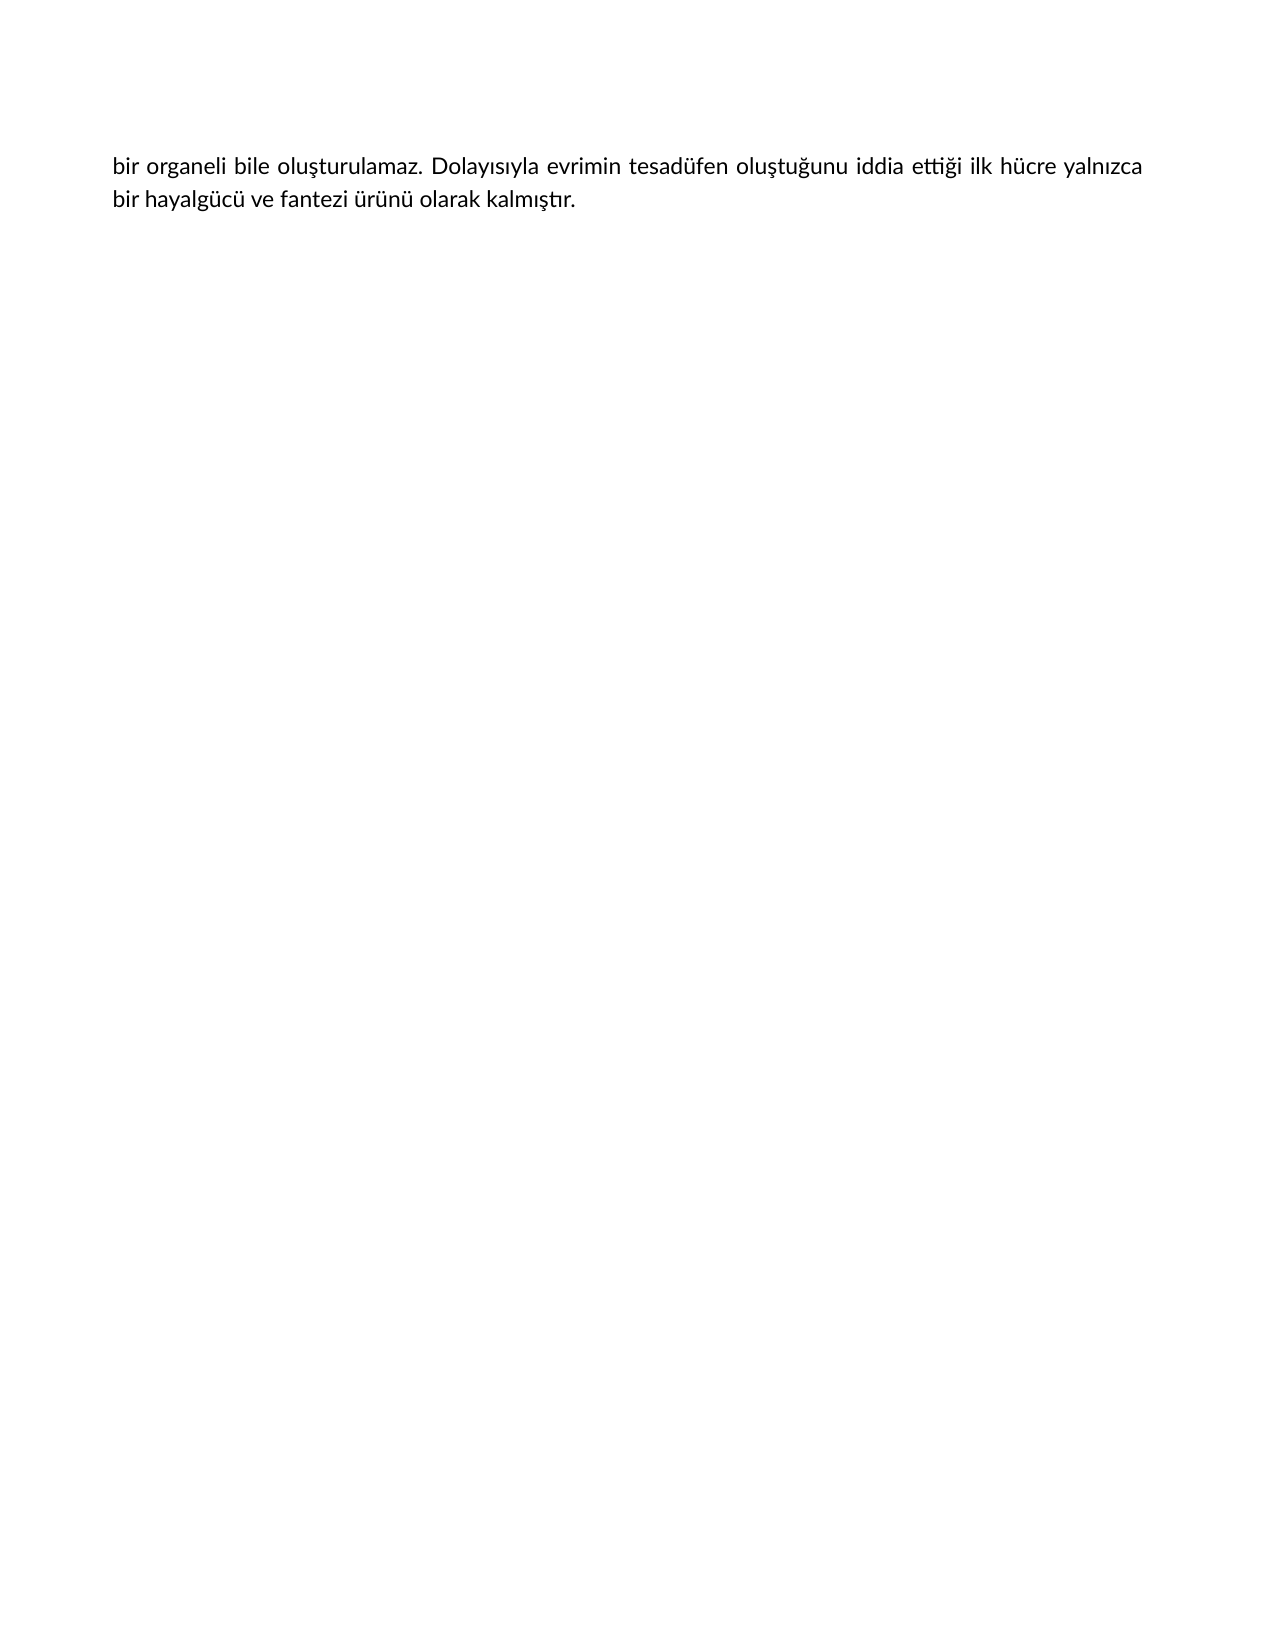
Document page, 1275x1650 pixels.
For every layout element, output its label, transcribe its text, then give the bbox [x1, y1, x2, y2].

text bir organeli bile oluşturulamaz. Dolayısıyla evrimin tesadüfen oluştuğunu iddia ettiği ilk hücre yalnızca bir hayalgücü ve fantezi ürünü olarak kalmıştır. [112, 148, 1145, 214]
